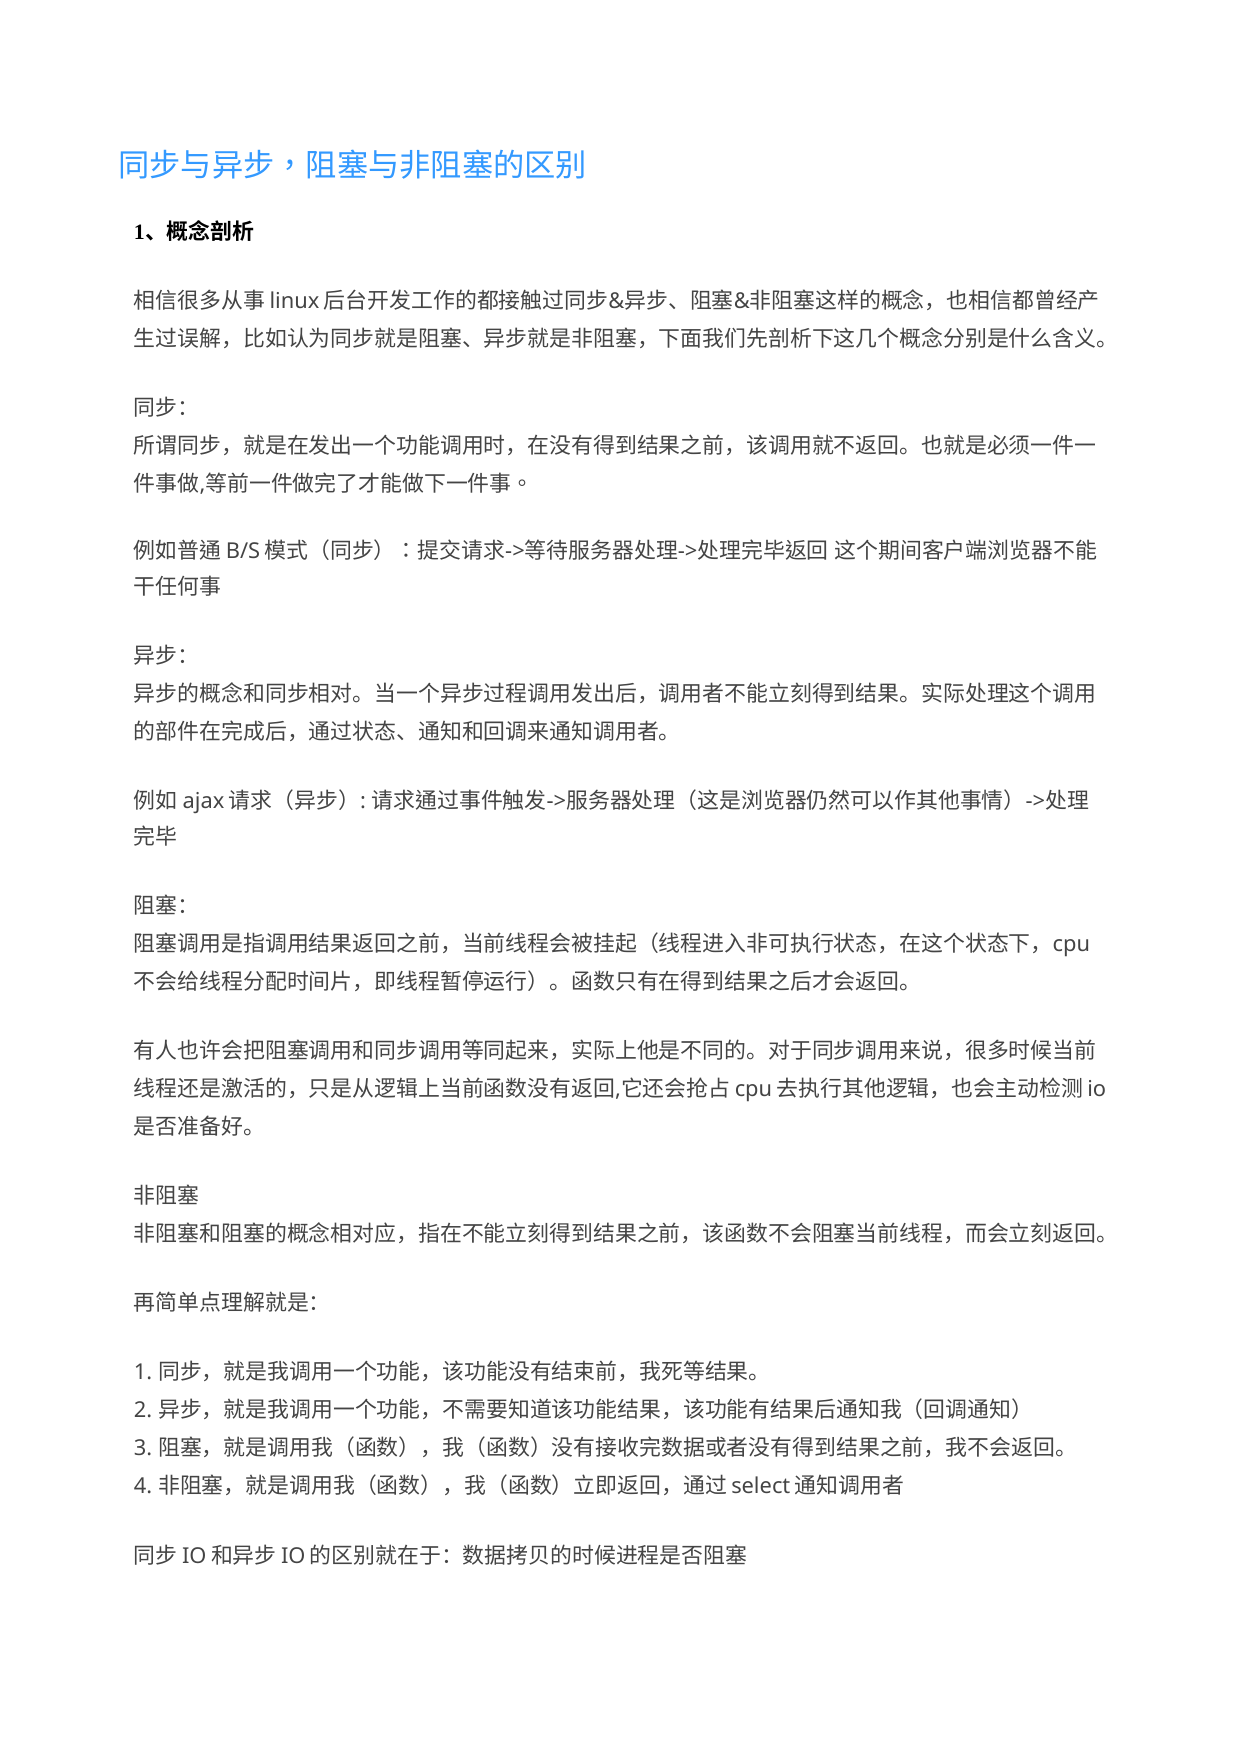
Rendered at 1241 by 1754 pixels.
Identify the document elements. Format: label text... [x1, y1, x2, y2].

subtitle 同步与异步，阻塞与非阻塞的区别 [118, 143, 1122, 186]
text 阻塞： 阻塞调用是指调用结果返回之前，当前线程会被挂起（线程进入非可执行状态，在这个状态下，cpu不会给线程分配时间片，即线程暂停运行）。函数只有在得到结果之后才会返回。 [134, 888, 1106, 995]
text 例如普通B/S模式（同步）：提交请求->等待服务器处理->处理完毕返回 这个期间客户端浏览器不能干任何事 [134, 535, 1106, 601]
text 例如 ajax请求（异步）: 请求通过事件触发->服务器处理（这是浏览器仍然可以作其他事情）->处理完毕 [134, 783, 1106, 851]
text 同步： 所谓同步，就是在发出一个功能调用时，在没有得到结果之前，该调用就不返回。也就是必须一件一件事做,等前一件做完了才能做下一件事。 [134, 390, 1106, 498]
text 相信很多从事linux后台开发工作的都接触过同步&异步、阻塞&非阻塞这样的概念，也相信都曾经产生过误解，比如认为同步就是阻塞、异步就是非阻塞，下面我们先剖析下这几个概念分别是什么含义。 [134, 283, 1106, 353]
text 有人也许会把阻塞调用和同步调用等同起来，实际上他是不同的。对于同步调用来说，很多时候当前线程还是激活的，只是从逻辑上当前函数没有返回,它还会抢占cpu去执行其他逻辑，也会主动检测io是否准备好。 [134, 1033, 1106, 1141]
text 1、概念剖析 [134, 214, 1106, 246]
text 再简单点理解就是： [134, 1285, 1106, 1317]
text 同步IO和异步IO的区别就在于：数据拷贝的时候进程是否阻塞 [134, 1538, 1106, 1569]
text 非阻塞 非阻塞和阻塞的概念相对应，指在不能立刻得到结果之前，该函数不会阻塞当前线程，而会立刻返回。 [134, 1178, 1106, 1248]
text 异步： 异步的概念和同步相对。当一个异步过程调用发出后，调用者不能立刻得到结果。实际处理这个调用的部件在完成后，通过状态、通知和回调来通知调用者。 [134, 638, 1106, 746]
text 1. 同步，就是我调用一个功能，该功能没有结束前，我死等结果。 2. 异步，就是我调用一个功能，不需要知道该功能结果，该功能有结果后通知我（回调通知） 3. 阻塞，就是调用我（函数），我（函数）没有接收完数据或者没有得到结果之前，我不会返回。 4. 非阻塞，就是调用我（函数），我（函数）立即返回，通过select通知调用者 [134, 1354, 1106, 1500]
